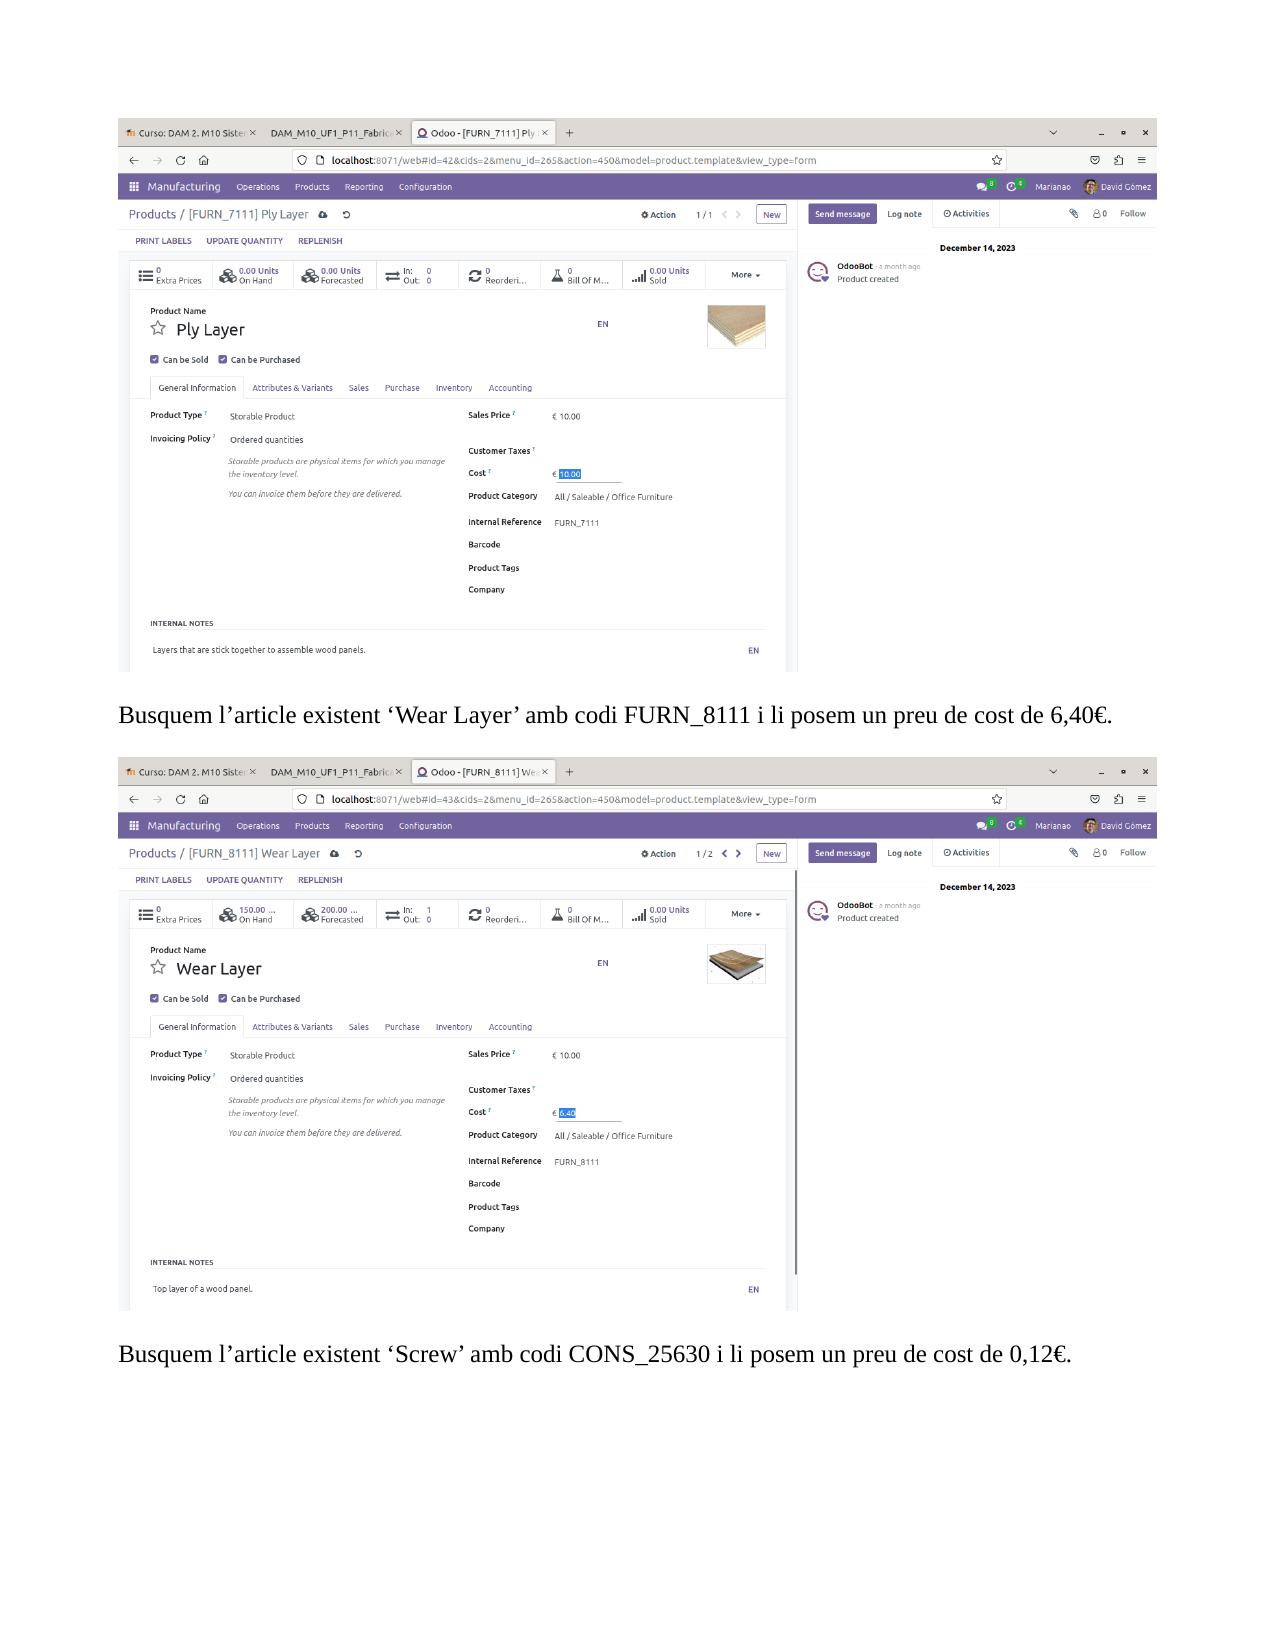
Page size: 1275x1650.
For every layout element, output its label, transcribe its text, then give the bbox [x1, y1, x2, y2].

text Busquem l’article existent ‘Screw’ amb codi CONS_25630 i li posem un preu de cost de 0,12€. [118, 1339, 1157, 1368]
picture [118, 118, 1157, 672]
picture [118, 757, 1157, 1311]
text Busquem l’article existent ‘Wear Layer’ amb codi FURN_8111 i li posem un preu de cost de 6,40€. [118, 700, 1157, 729]
